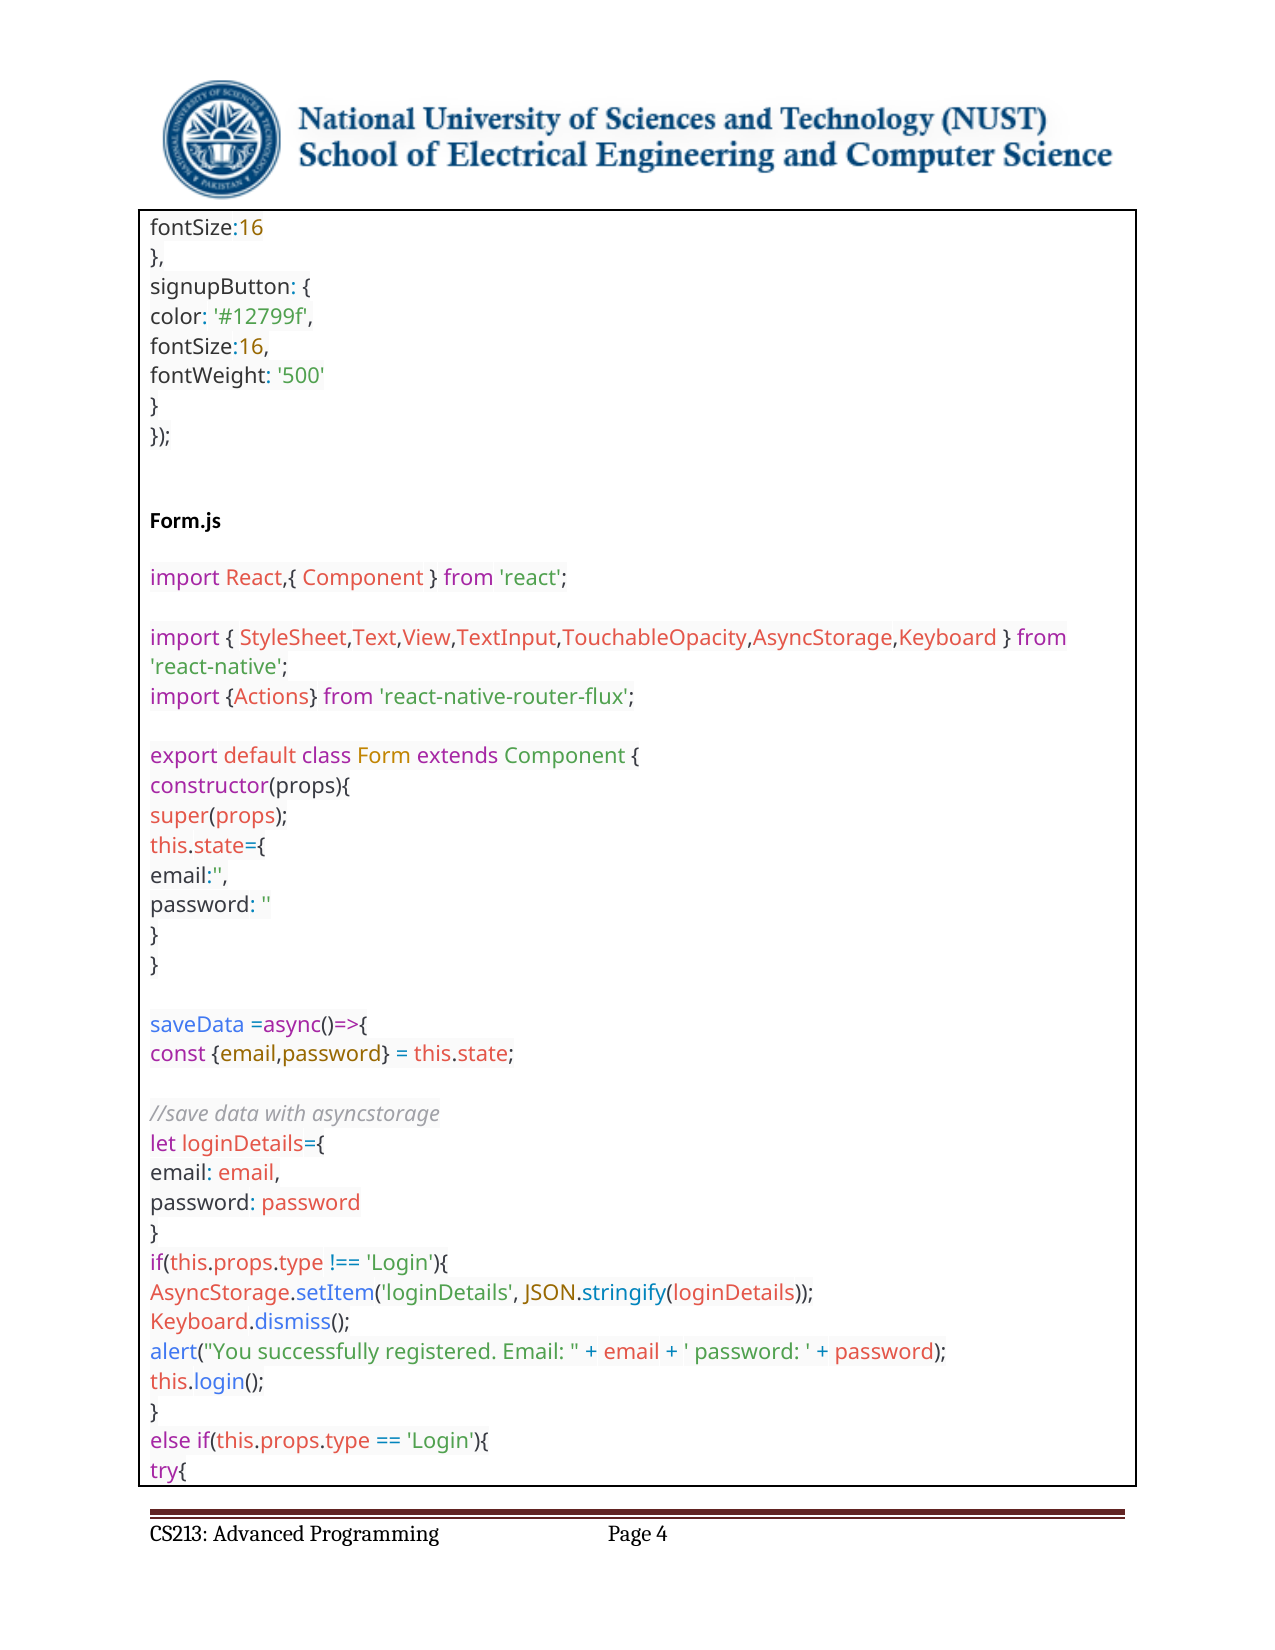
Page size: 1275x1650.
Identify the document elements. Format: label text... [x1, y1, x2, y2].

picture [150, 75, 1125, 209]
table_cell fontSize:16 }, signupButton: { color: '#12799f', fontSize:16, fontWeight: '500' } }); Form.js import React,{ Component } from 'react'; import { StyleSheet,Text,View,TextInput,TouchableOpacity,AsyncStorage,Keyboard } from 'react-native'; import {Actions} from 'react-native-router-flux'; export default class Form extends Component { constructor(props){ super(props); this.state={ email:'', password: '' } } saveData =async()=>{ const {email,password} = this.state; //save data with asyncstorage let loginDetails={ email: email, password: password } if(this.props.type !== 'Login'){ AsyncStorage.setItem('loginDetails', JSON.stringify(loginDetails)); Keyboard.dismiss(); alert("You successfully registered. Email: " + email + ' password: ' + password); this.login(); } else if(this.props.type == 'Login'){ try{ [140, 211, 1135, 1485]
